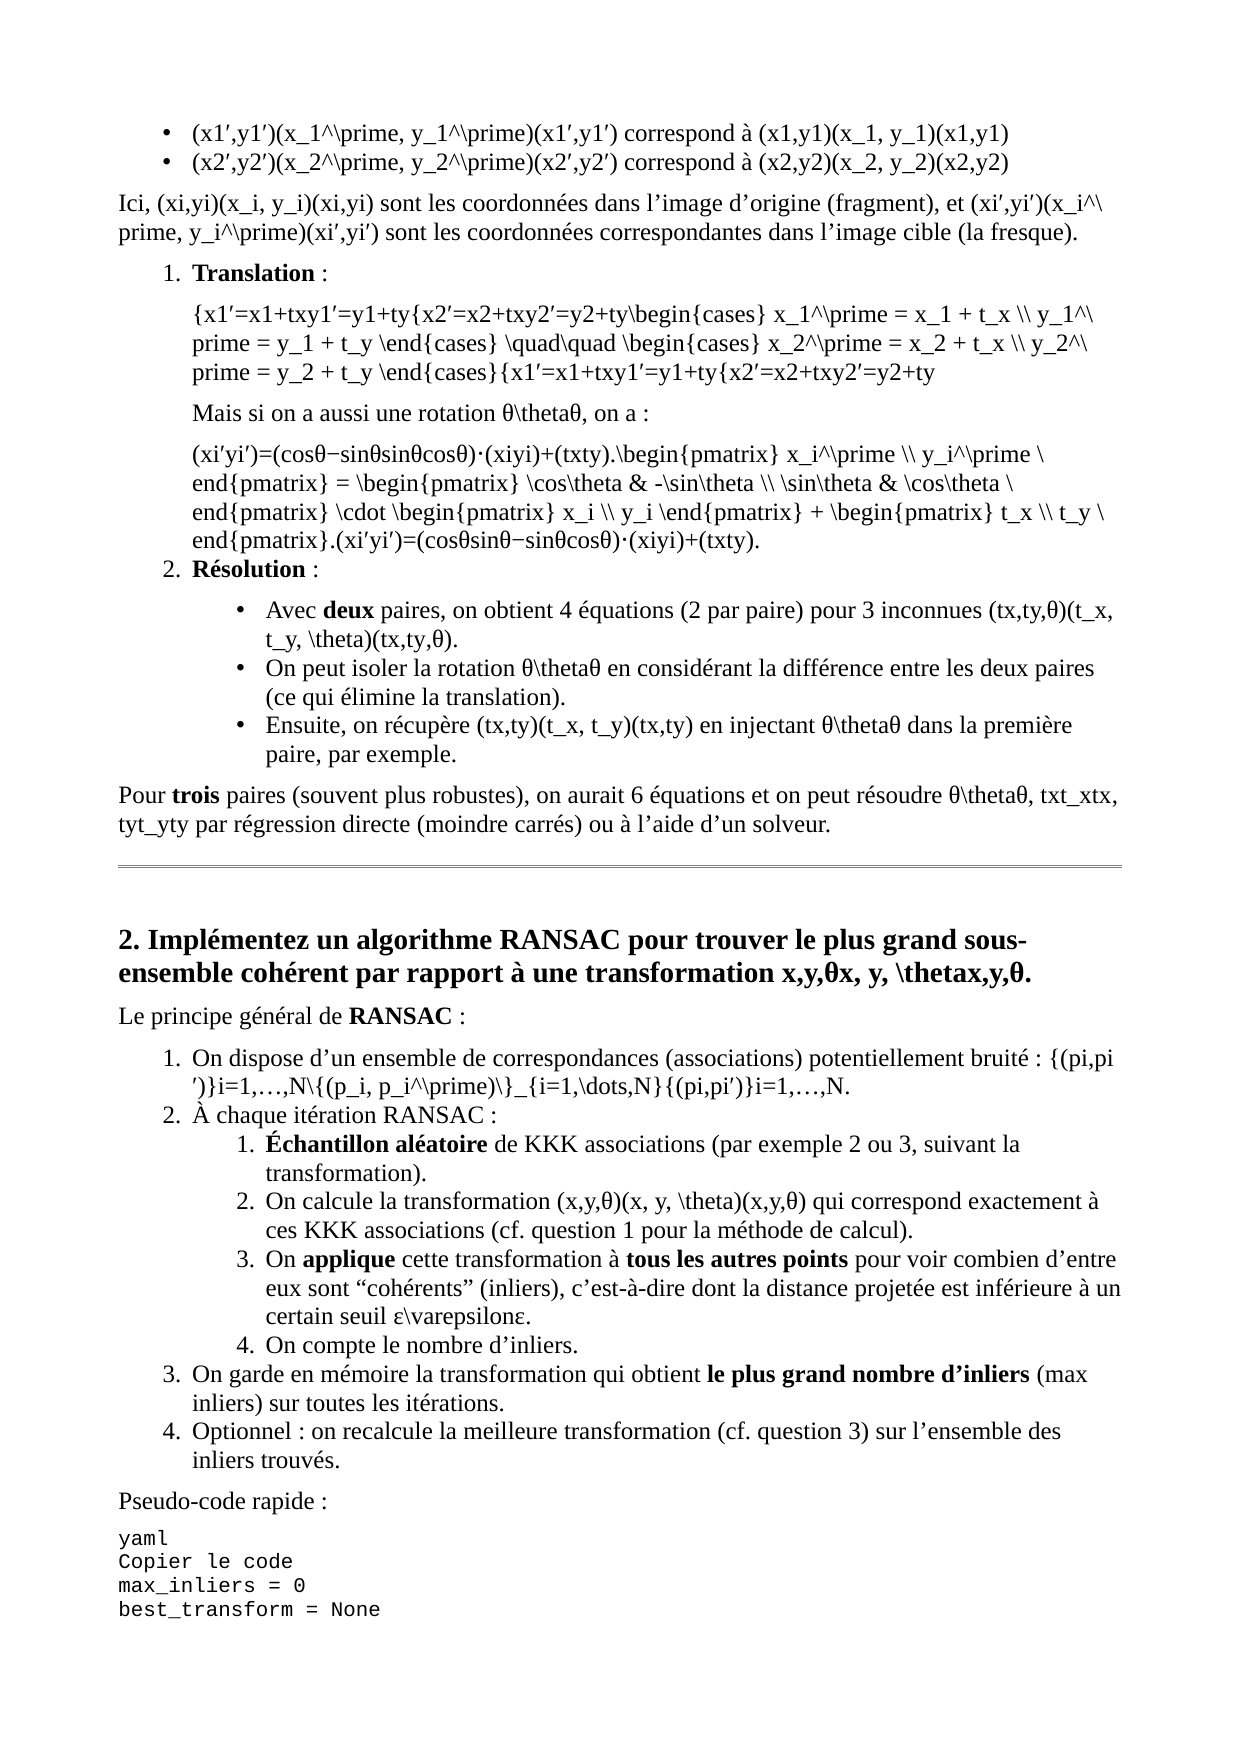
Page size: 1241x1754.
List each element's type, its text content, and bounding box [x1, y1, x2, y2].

text yaml [118, 1528, 1122, 1551]
list Ensuite, on récupère (tx,ty)(t_x, t_y)(tx​,ty​) en injectant θ\thetaθ dans la première paire, par exemple. [236, 711, 1122, 768]
list (x2′,y2′)(x_2^\prime, y_2^\prime)(x2′​,y2′​) correspond à (x2,y2)(x_2, y_2)(x2​,y2​) [162, 147, 1122, 176]
text Le principe général de RANSAC : [118, 1001, 1122, 1030]
list Échantillon aléatoire de KKK associations (par exemple 2 ou 3, suivant la transformation). [236, 1129, 1122, 1186]
list On calcule la transformation (x,y,θ)(x, y, \theta)(x,y,θ) qui correspond exactement à ces KKK associations (cf. question 1 pour la méthode de calcul). [236, 1186, 1122, 1244]
list Résolution : [162, 554, 1122, 583]
list {x1′=x1+txy1′=y1+ty{x2′=x2+txy2′=y2+ty\begin{cases} x_1^\prime = x_1 + t_x \\ y_1^\prime = y_1 + t_y \end{cases} \quad\quad \begin{cases} x_2^\prime = x_2 + t_x \\ y_2^\prime = y_2 + t_y \end{cases}{x1′​=x1​+tx​y1′​=y1​+ty​​{x2′​=x2​+tx​y2′​=y2​+ty​​ [162, 299, 1122, 386]
list On peut isoler la rotation θ\thetaθ en considérant la différence entre les deux paires (ce qui élimine la translation). [236, 653, 1122, 711]
list On compte le nombre d’inliers. [236, 1330, 1122, 1359]
list À chaque itération RANSAC : [162, 1100, 1122, 1129]
list Optionnel : on recalcule la meilleure transformation (cf. question 3) sur l’ensemble des inliers trouvés. [162, 1416, 1122, 1474]
list Mais si on a aussi une rotation θ\thetaθ, on a : [162, 398, 1122, 427]
text max_inliers = 0 [118, 1575, 1122, 1598]
list (xi′yi′)=(cos⁡θ−sin⁡θsin⁡θcos⁡θ)⋅(xiyi)+(txty).\begin{pmatrix} x_i^\prime \\ y_i^\prime \end{pmatrix} = \begin{pmatrix} \cos\theta & -\sin\theta \\ \sin\theta & \cos\theta \end{pmatrix} \cdot \begin{pmatrix} x_i \\ y_i \end{pmatrix} + \begin{pmatrix} t_x \\ t_y \end{pmatrix}.(xi′​yi′​​)=(cosθsinθ​−sinθcosθ​)⋅(xi​yi​​)+(tx​ty​​). [162, 439, 1122, 554]
text best_transform = None [118, 1598, 1122, 1622]
text Pseudo-code rapide : [118, 1486, 1122, 1515]
list On garde en mémoire la transformation qui obtient le plus grand nombre d’inliers (max inliers) sur toutes les itérations. [162, 1359, 1122, 1416]
list (x1′,y1′)(x_1^\prime, y_1^\prime)(x1′​,y1′​) correspond à (x1,y1)(x_1, y_1)(x1​,y1​) [162, 118, 1122, 147]
text Copier le code [118, 1551, 1122, 1575]
list On dispose d’un ensemble de correspondances (associations) potentiellement bruité : {(pi,pi′)}i=1,…,N\{(p_i, p_i^\prime)\}_{i=1,\dots,N}{(pi​,pi′​)}i=1,…,N​. [162, 1043, 1122, 1100]
list Avec deux paires, on obtient 4 équations (2 par paire) pour 3 inconnues (tx,ty,θ)(t_x, t_y, \theta)(tx​,ty​,θ). [236, 596, 1122, 653]
list On applique cette transformation à tous les autres points pour voir combien d’entre eux sont “cohérents” (inliers), c’est-à-dire dont la distance projetée est inférieure à un certain seuil ε\varepsilonε. [236, 1244, 1122, 1330]
list Translation : [162, 258, 1122, 287]
subtitle 2. Implémentez un algorithme RANSAC pour trouver le plus grand sous-ensemble cohérent par rapport à une transformation x,y,θx, y, \thetax,y,θ. [118, 922, 1122, 989]
text Pour trois paires (souvent plus robustes), on aurait 6 équations et on peut résoudre θ\thetaθ, txt_xtx​, tyt_yty​ par régression directe (moindre carrés) ou à l’aide d’un solveur. [118, 781, 1122, 838]
text Ici, (xi,yi)(x_i, y_i)(xi​,yi​) sont les coordonnées dans l’image d’origine (fragment), et (xi′,yi′)(x_i^\prime, y_i^\prime)(xi′​,yi′​) sont les coordonnées correspondantes dans l’image cible (la fresque). [118, 188, 1122, 246]
